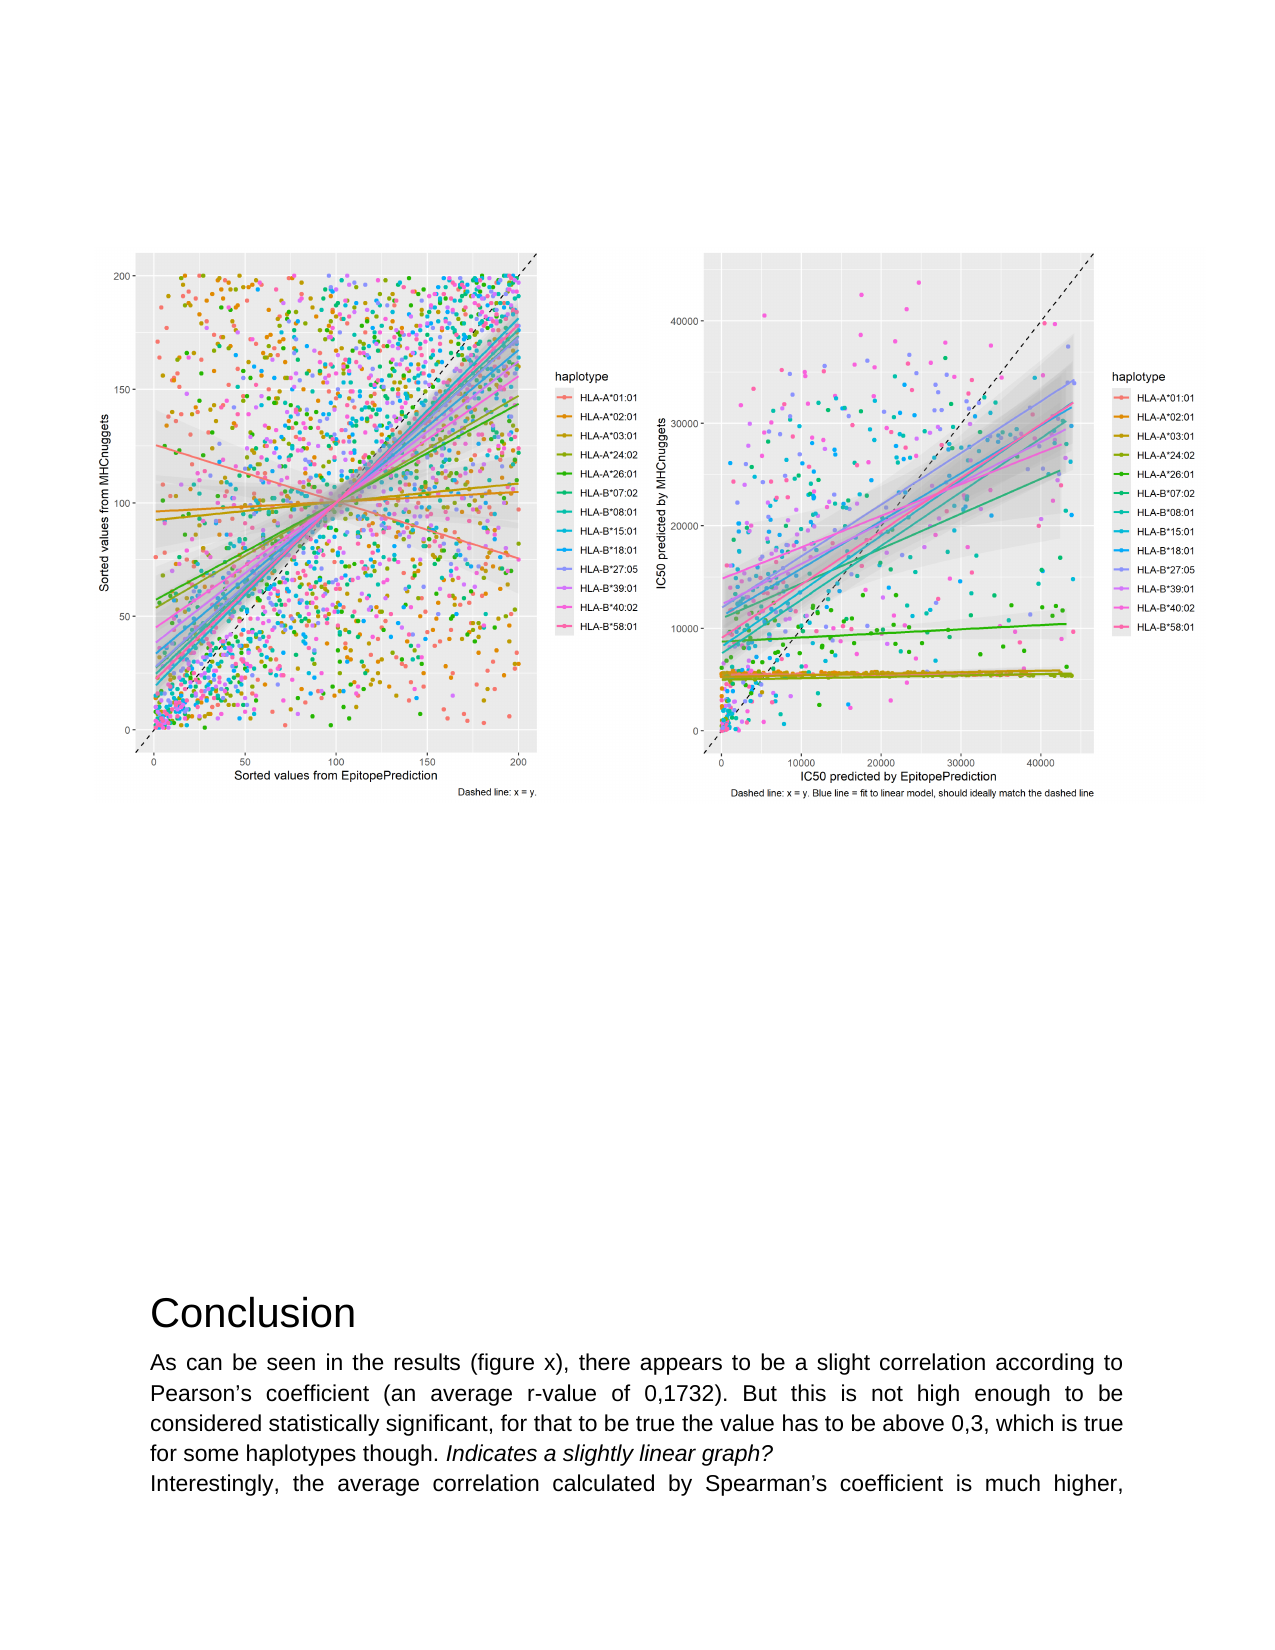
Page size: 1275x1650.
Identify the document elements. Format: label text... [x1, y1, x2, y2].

text Interestingly, the average correlation calculated by Spearman’s coefficient is much higher, [150, 1470, 1125, 1496]
text As can be seen in the results (figure x), there appears to be a slight correlation according to Pearson’s coefficient (an average r-value of 0,1732). But this is not high enough to be considered statistically significant, for that to be true the value has to be above 0,3, which is true for some haplotypes though. Indicates a slightly linear graph? [150, 1349, 1125, 1466]
subtitle Conclusion [150, 1289, 1125, 1337]
picture [93, 247, 1207, 804]
